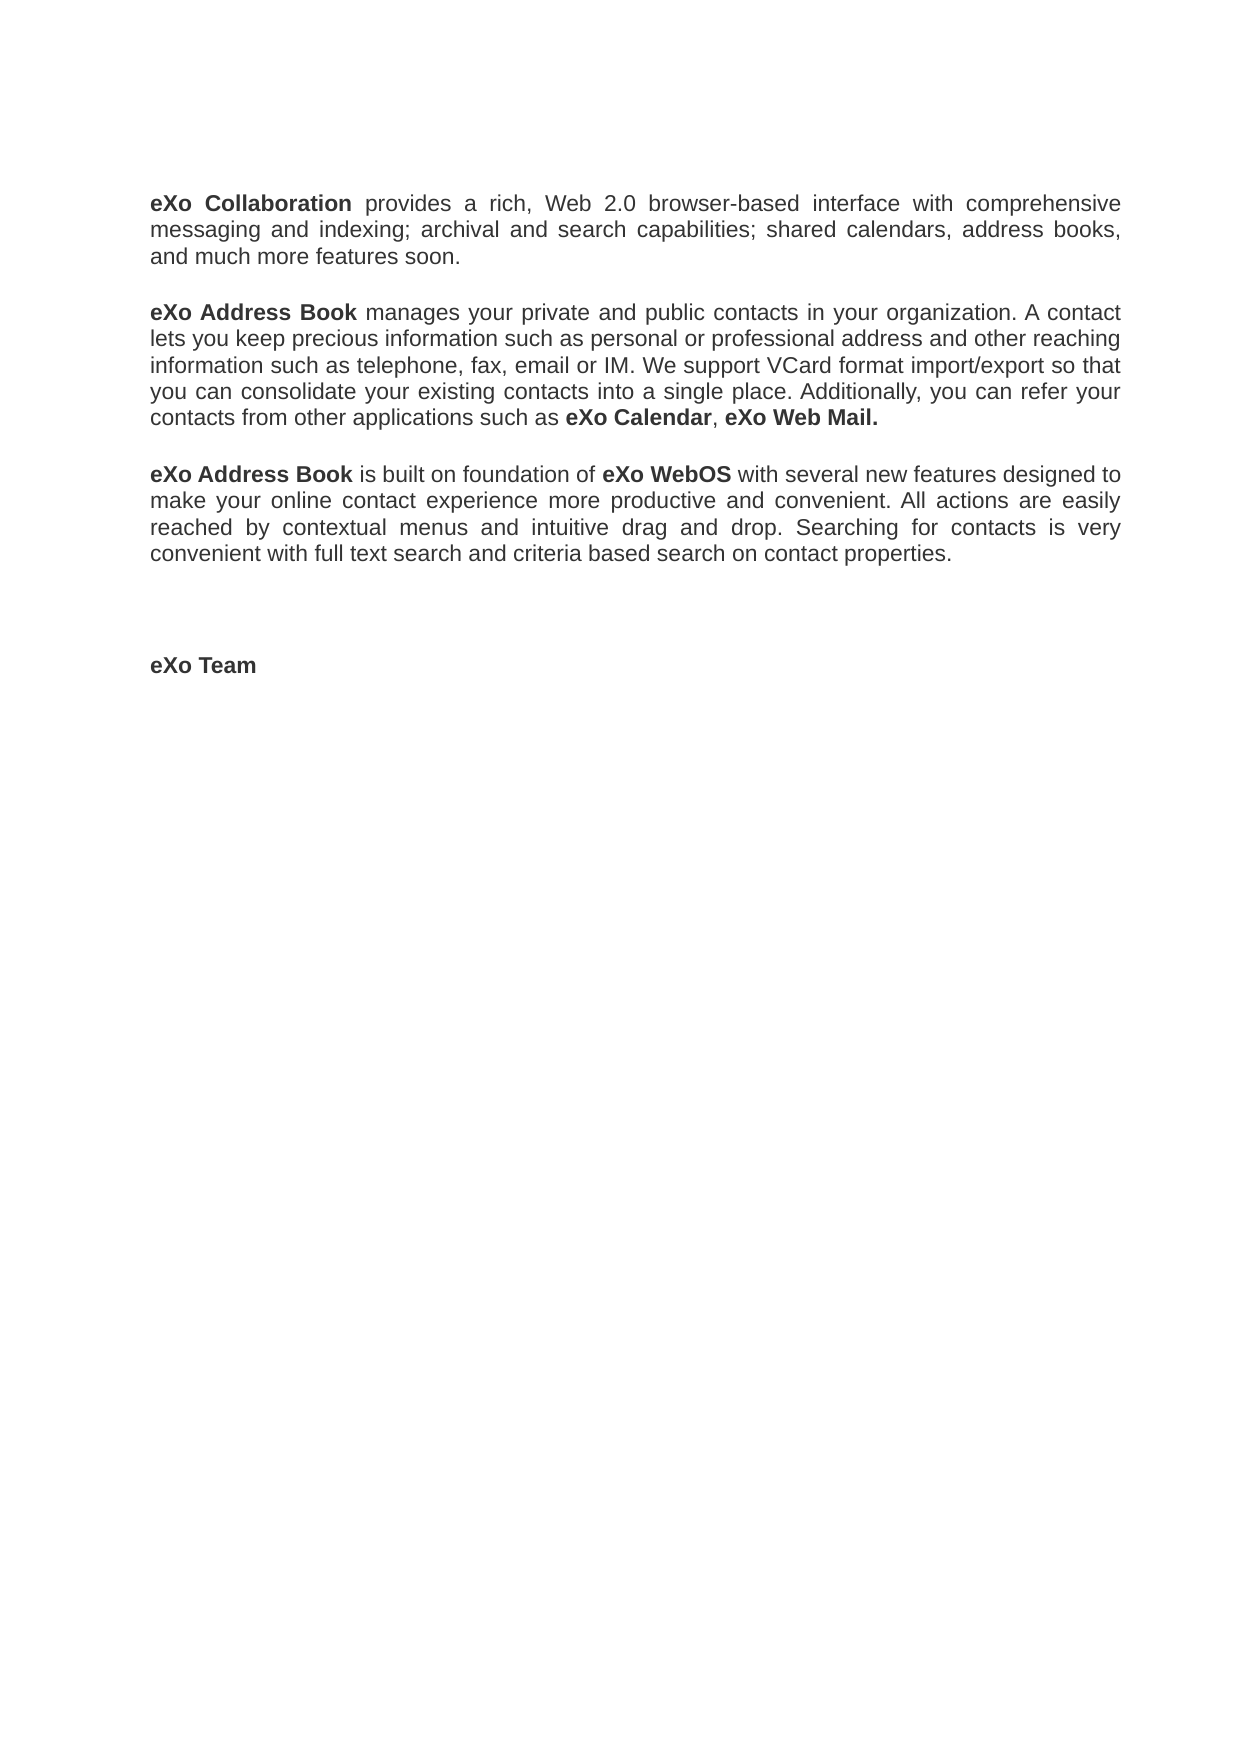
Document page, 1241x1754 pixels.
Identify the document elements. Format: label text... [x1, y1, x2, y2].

text eXo Collaboration provides a rich, Web 2.0 browser-based interface with comprehensive messaging and indexing; archival and search capabilities; shared calendars, address books, and much more features soon. [150, 190, 1122, 269]
text eXo Team [150, 652, 1122, 679]
text eXo Address Book is built on foundation of eXo WebOS with several new features designed to make your online contact experience more productive and convenient. All actions are easily reached by contextual menus and intuitive drag and drop. Searching for contacts is very convenient with full text search and criteria based search on contact properties. [150, 461, 1122, 566]
text eXo Address Book manages your private and public contacts in your organization. A contact lets you keep precious information such as personal or professional address and other reaching information such as telephone, fax, email or IM. We support VCard format import/export so that you can consolidate your existing contacts into a single place. Additionally, you can refer your contacts from other applications such as eXo Calendar, eXo Web Mail. [150, 299, 1122, 431]
